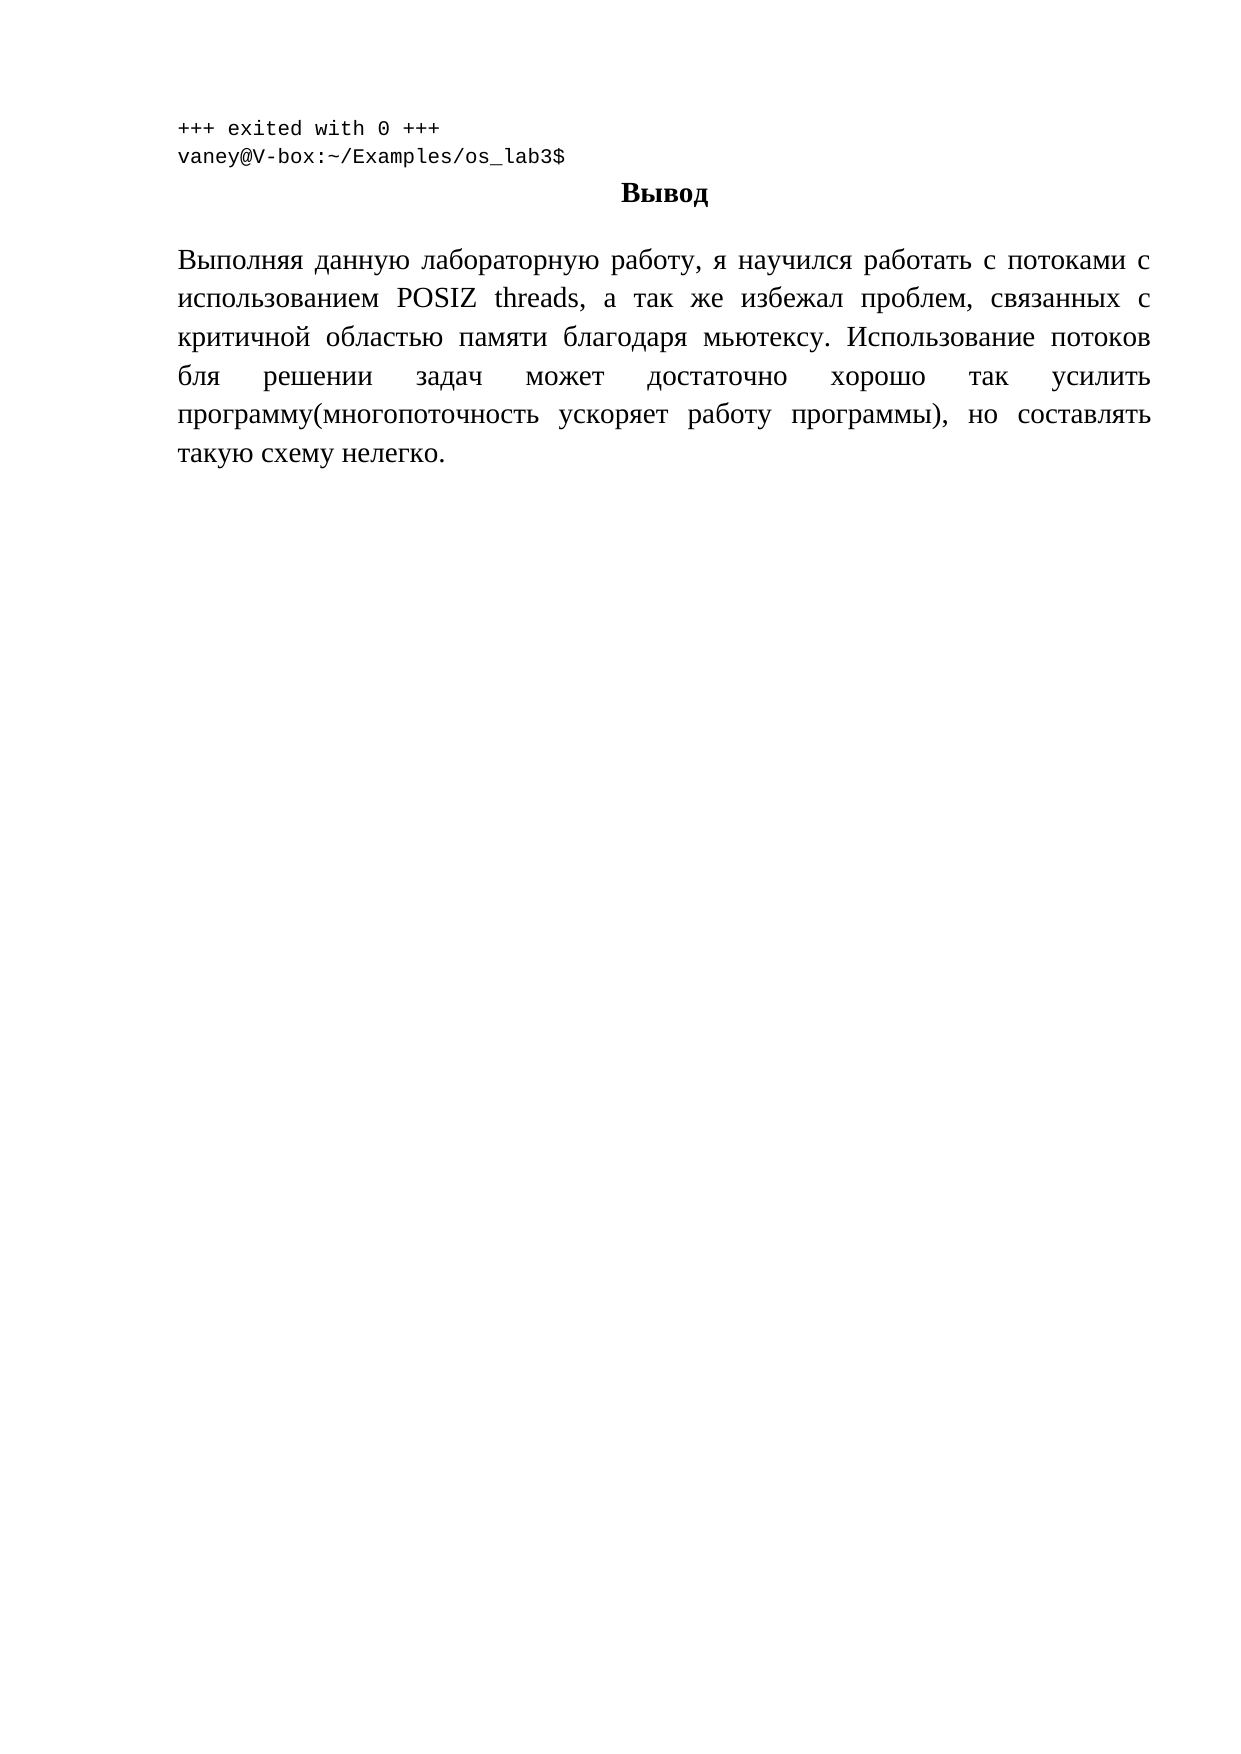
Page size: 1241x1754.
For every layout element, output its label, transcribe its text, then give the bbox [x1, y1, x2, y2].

text Выполняя данную лабораторную работу, я научился работать с потоками с использованием POSIZ threads, а так же избежал проблем, связанных с критичной областью памяти благодаря мьютексу. Использование потоков бля решении задач может достаточно хорошо так усилить программу(многопоточность ускоряет работу программы), но составлять такую схему нелегко. [177, 242, 1152, 468]
text +++ exited with 0 +++ [177, 118, 1152, 142]
text Вывод [177, 175, 1152, 208]
text vaney@V-box:~/Examples/os_lab3$ [177, 147, 1152, 170]
